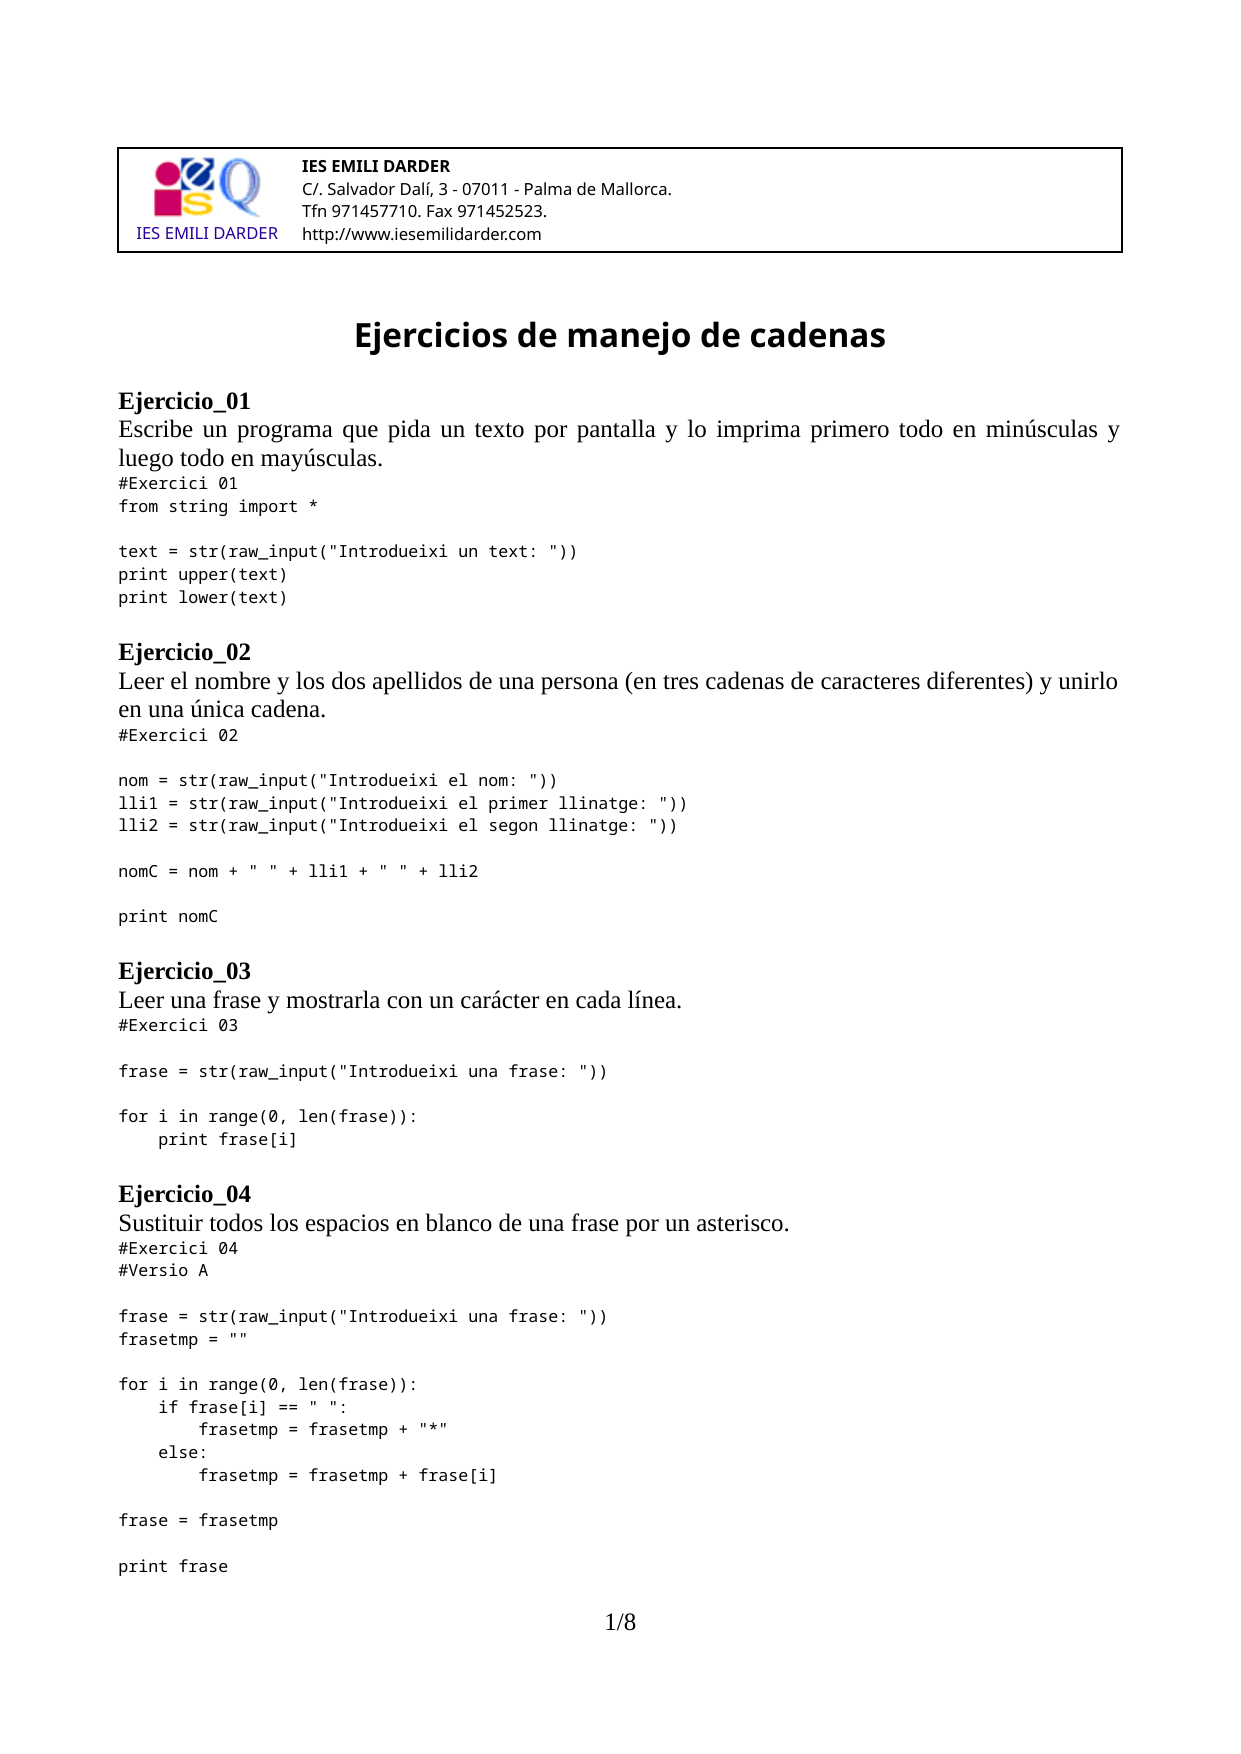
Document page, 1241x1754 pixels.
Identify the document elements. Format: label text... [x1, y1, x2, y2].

text print nomC [118, 905, 1122, 928]
text lli2 = str(raw_input("Introdueixi el segon llinatge: ")) [118, 814, 1122, 837]
text Leer el nombre y los dos apellidos de una persona (en tres cadenas de caracteres diferentes) y unirlo [118, 666, 1122, 694]
text Ejercicio_03 [118, 956, 1122, 985]
text frase = str(raw_input("Introdueixi una frase: ")) [118, 1059, 1122, 1082]
text #Exercici 02 [118, 723, 1122, 746]
text nomC = nom + " " + lli1 + " " + lli2 [118, 859, 1122, 882]
text for i in range(0, len(frase)): [118, 1373, 1122, 1395]
text frase = frasetmp [118, 1509, 1122, 1532]
text print lower(text) [118, 586, 1122, 608]
text print upper(text) [118, 563, 1122, 586]
text frase = str(raw_input("Introdueixi una frase: ")) [118, 1304, 1122, 1327]
text text = str(raw_input("Introdueixi un text: ")) [118, 540, 1122, 563]
text if frase[i] == " ": [118, 1395, 1122, 1418]
text Leer una frase y mostrarla con un carácter en cada línea. [118, 985, 1122, 1014]
picture [150, 156, 265, 222]
text #Exercici 04 [118, 1236, 1122, 1259]
text from string import * [118, 495, 1122, 517]
text #Exercici 03 [118, 1014, 1122, 1037]
text Escribe un programa que pida un texto por pantalla y lo imprima primero todo en minúsculas y luego todo en mayúsculas. [118, 414, 1122, 472]
text print frase [118, 1554, 1122, 1577]
text #Versio A [118, 1259, 1122, 1282]
text Ejercicio_02 [118, 637, 1122, 666]
text Ejercicio_01 [118, 386, 1122, 414]
text Sustituir todos los espacios en blanco de una frase por un asterisco. [118, 1208, 1122, 1236]
text print frase[i] [118, 1127, 1122, 1150]
text Ejercicio_04 [118, 1179, 1122, 1208]
text en una única cadena. [118, 694, 1122, 723]
text nom = str(raw_input("Introdueixi el nom: ")) [118, 769, 1122, 791]
text else: [118, 1441, 1122, 1463]
text frasetmp = "" [118, 1327, 1122, 1350]
text frasetmp = frasetmp + "*" [118, 1418, 1122, 1441]
text frasetmp = frasetmp + frase[i] [118, 1463, 1122, 1486]
text #Exercici 01 [118, 472, 1122, 495]
text lli1 = str(raw_input("Introdueixi el primer llinatge: ")) [118, 791, 1122, 814]
text for i in range(0, len(frase)): [118, 1105, 1122, 1127]
text Ejercicios de manejo de cadenas [118, 312, 1122, 357]
